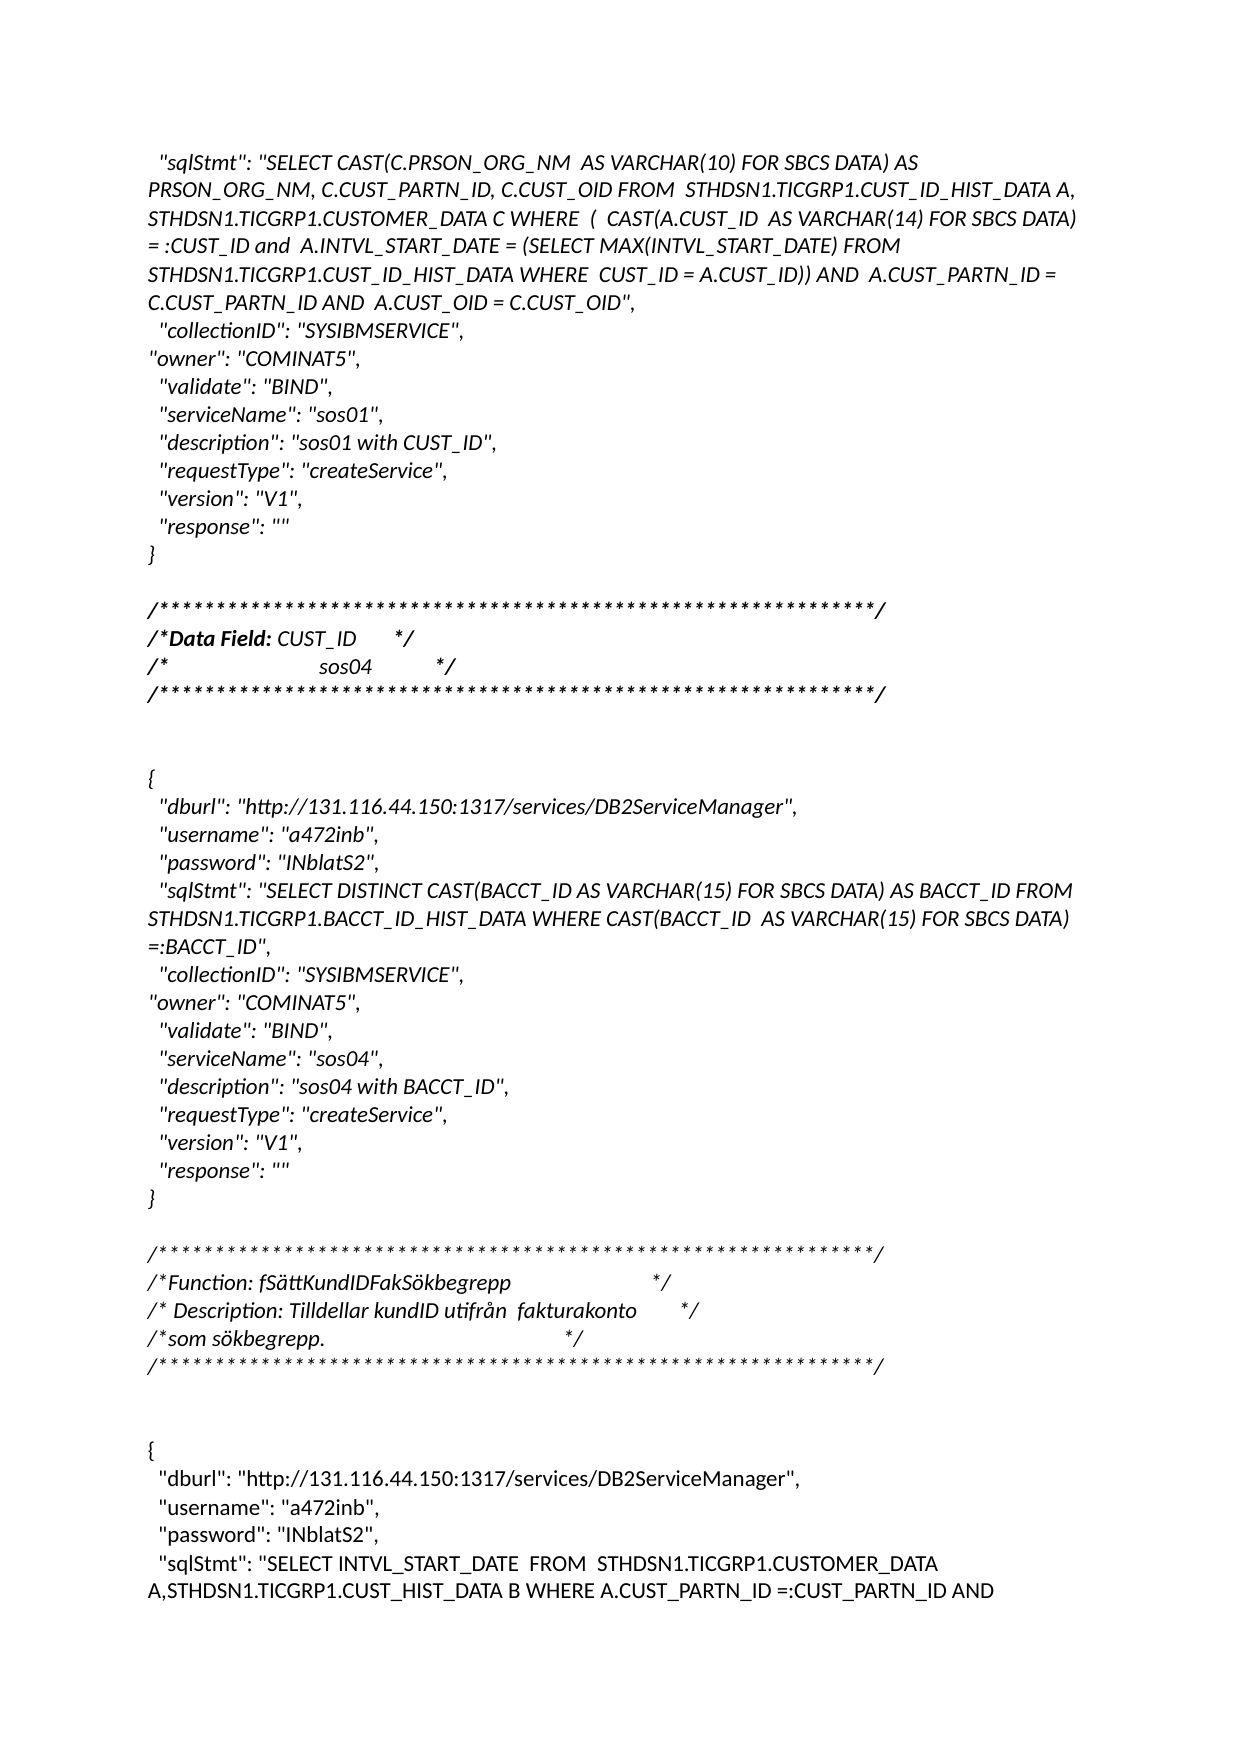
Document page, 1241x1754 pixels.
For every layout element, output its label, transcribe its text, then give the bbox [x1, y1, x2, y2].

text /***************************************************************/ [148, 1352, 1093, 1381]
text "collectionID": "SYSIBMSERVICE", [148, 960, 1093, 988]
text /*Data Field: CUST_ID */ [148, 624, 1093, 652]
text /* sos04 */ [148, 652, 1093, 680]
text "serviceName": "sos01", [148, 400, 1093, 428]
text "password": "INblatS2", [148, 1521, 1093, 1549]
text "sqlStmt": "SELECT DISTINCT CAST(BACCT_ID AS VARCHAR(15) FOR SBCS DATA) AS BACCT_ID FROM STHDSN1.TICGRP1.BACCT_ID_HIST_DATA WHERE CAST(BACCT_ID AS VARCHAR(15) FOR SBCS DATA) =:BACCT_ID", [148, 876, 1093, 960]
text "dburl": "http://131.116.44.150:1317/services/DB2ServiceManager", [148, 1464, 1093, 1493]
text "collectionID": "SYSIBMSERVICE", [148, 316, 1093, 344]
text "sqlStmt": "SELECT INTVL_START_DATE FROM STHDSN1.TICGRP1.CUSTOMER_DATA A,STHDSN1.TICGRP1.CUST_HIST_DATA B WHERE A.CUST_PARTN_ID =:CUST_PARTN_ID AND [148, 1549, 1093, 1605]
text "validate": "BIND", [148, 1016, 1093, 1044]
text /***************************************************************/ [148, 596, 1093, 624]
text { [148, 1437, 1093, 1464]
text } [148, 540, 1093, 568]
text { [148, 764, 1093, 792]
text "response": "" [148, 1156, 1093, 1184]
text "response": "" [148, 512, 1093, 540]
text } [148, 1184, 1093, 1212]
text /* Description: Tilldellar kundID utifrån fakturakonto */ [148, 1296, 1093, 1324]
text "version": "V1", [148, 484, 1093, 512]
text /*som sökbegrepp. */ [148, 1324, 1093, 1352]
text "validate": "BIND", [148, 372, 1093, 400]
text "requestType": "createService", [148, 1100, 1093, 1128]
text "requestType": "createService", [148, 456, 1093, 484]
text "owner": "COMINAT5", [148, 344, 1093, 372]
text "username": "a472inb", [148, 1493, 1093, 1521]
text "username": "a472inb", [148, 820, 1093, 848]
text "serviceName": "sos04", [148, 1044, 1093, 1072]
text "dburl": "http://131.116.44.150:1317/services/DB2ServiceManager", [148, 792, 1093, 820]
text /***************************************************************/ [148, 680, 1093, 708]
text "password": "INblatS2", [148, 848, 1093, 876]
text "version": "V1", [148, 1128, 1093, 1156]
text "sqlStmt": "SELECT CAST(C.PRSON_ORG_NM AS VARCHAR(10) FOR SBCS DATA) AS PRSON_ORG_NM, C.CUST_PARTN_ID, C.CUST_OID FROM STHDSN1.TICGRP1.CUST_ID_HIST_DATA A, STHDSN1.TICGRP1.CUSTOMER_DATA C WHERE ( CAST(A.CUST_ID AS VARCHAR(14) FOR SBCS DATA) = :CUST_ID and A.INTVL_START_DATE = (SELECT MAX(INTVL_START_DATE) FROM STHDSN1.TICGRP1.CUST_ID_HIST_DATA WHERE CUST_ID = A.CUST_ID)) AND A.CUST_PARTN_ID = C.CUST_PARTN_ID AND A.CUST_OID = C.CUST_OID", [148, 148, 1093, 316]
text "description": "sos01 with CUST_ID", [148, 428, 1093, 456]
text /***************************************************************/ [148, 1240, 1093, 1268]
text "owner": "COMINAT5", [148, 988, 1093, 1016]
text /*Function: fSättKundIDFakSökbegrepp */ [148, 1268, 1093, 1296]
text "description": "sos04 with BACCT_ID", [148, 1072, 1093, 1100]
